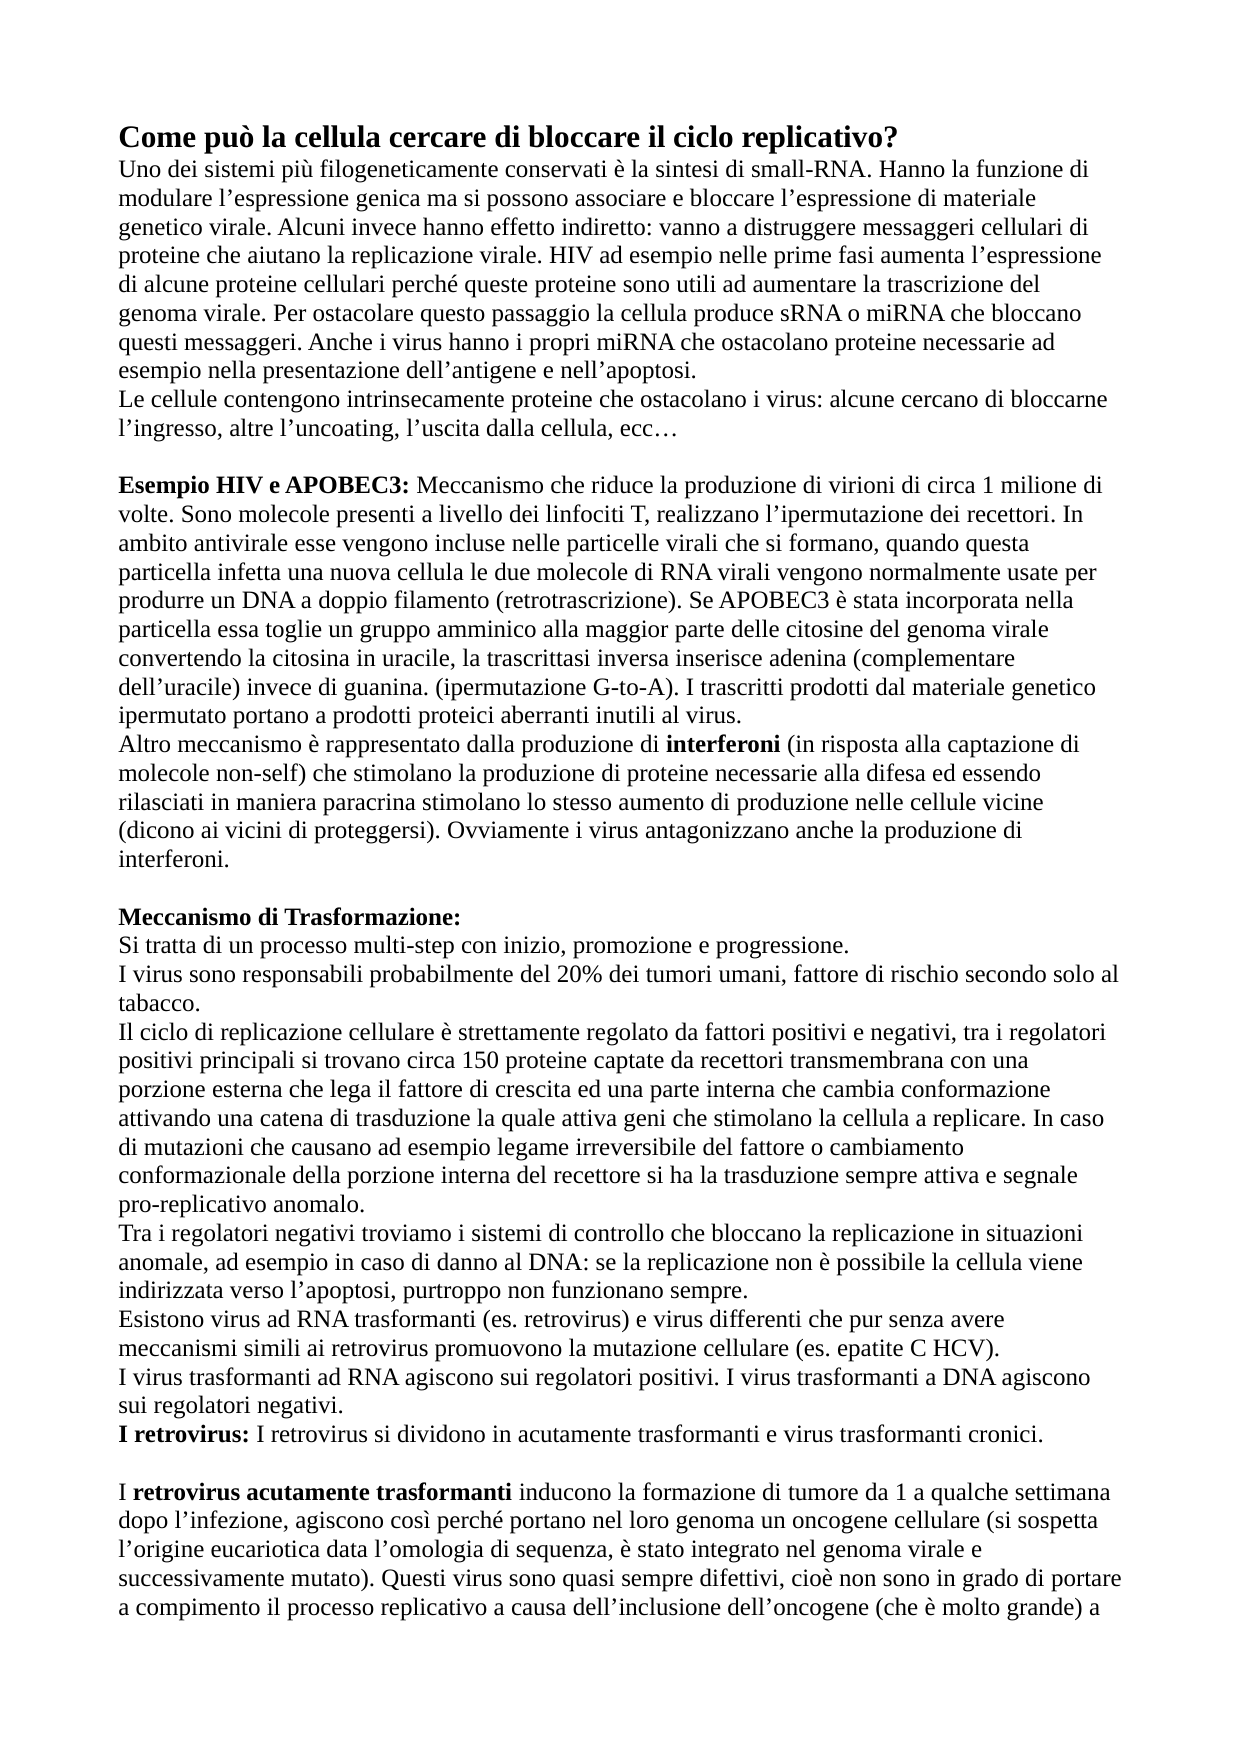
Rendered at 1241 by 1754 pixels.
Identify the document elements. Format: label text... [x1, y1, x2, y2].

text Esempio HIV e APOBEC3: Meccanismo che riduce la produzione di virioni di circa 1 milione di volte. Sono molecole presenti a livello dei linfociti T, realizzano l’ipermutazione dei recettori. In ambito antivirale esse vengono incluse nelle particelle virali che si formano, quando questa particella infetta una nuova cellula le due molecole di RNA virali vengono normalmente usate per produrre un DNA a doppio filamento (retrotrascrizione). Se APOBEC3 è stata incorporata nella particella essa toglie un gruppo amminico alla maggior parte delle citosine del genoma virale convertendo la citosina in uracile, la trascrittasi inversa inserisce adenina (complementare dell’uracile) invece di guanina. (ipermutazione G-to-A). I trascritti prodotti dal materiale genetico ipermutato portano a prodotti proteici aberranti inutili al virus. [118, 470, 1122, 729]
text Come può la cellula cercare di bloccare il ciclo replicativo? [118, 118, 1122, 154]
text Meccanismo di Trasformazione: [118, 902, 1122, 930]
text I virus trasformanti ad RNA agiscono sui regolatori positivi. I virus trasformanti a DNA agiscono sui regolatori negativi. [118, 1362, 1122, 1419]
text Uno dei sistemi più filogeneticamente conservati è la sintesi di small-RNA. Hanno la funzione di modulare l’espressione genica ma si possono associare e bloccare l’espressione di materiale genetico virale. Alcuni invece hanno effetto indiretto: vanno a distruggere messaggeri cellulari di proteine che aiutano la replicazione virale. HIV ad esempio nelle prime fasi aumenta l’espressione di alcune proteine cellulari perché queste proteine sono utili ad aumentare la trascrizione del genoma virale. Per ostacolare questo passaggio la cellula produce sRNA o miRNA che bloccano questi messaggeri. Anche i virus hanno i propri miRNA che ostacolano proteine necessarie ad esempio nella presentazione dell’antigene e nell’apoptosi. [118, 154, 1122, 384]
text Il ciclo di replicazione cellulare è strettamente regolato da fattori positivi e negativi, tra i regolatori positivi principali si trovano circa 150 proteine captate da recettori transmembrana con una porzione esterna che lega il fattore di crescita ed una parte interna che cambia conformazione attivando una catena di trasduzione la quale attiva geni che stimolano la cellula a replicare. In caso di mutazioni che causano ad esempio legame irreversibile del fattore o cambiamento conformazionale della porzione interna del recettore si ha la trasduzione sempre attiva e segnale pro-replicativo anomalo. [118, 1017, 1122, 1218]
text Altro meccanismo è rappresentato dalla produzione di interferoni (in risposta alla captazione di molecole non-self) che stimolano la produzione di proteine necessarie alla difesa ed essendo rilasciati in maniera paracrina stimolano lo stesso aumento di produzione nelle cellule vicine (dicono ai vicini di proteggersi). Ovviamente i virus antagonizzano anche la produzione di interferoni. [118, 729, 1122, 873]
text Le cellule contengono intrinsecamente proteine che ostacolano i virus: alcune cercano di bloccarne l’ingresso, altre l’uncoating, l’uscita dalla cellula, ecc… [118, 384, 1122, 442]
text Esistono virus ad RNA trasformanti (es. retrovirus) e virus differenti che pur senza avere meccanismi simili ai retrovirus promuovono la mutazione cellulare (es. epatite C HCV). [118, 1304, 1122, 1362]
text I retrovirus acutamente trasformanti inducono la formazione di tumore da 1 a qualche settimana dopo l’infezione, agiscono così perché portano nel loro genoma un oncogene cellulare (si sospetta l’origine eucariotica data l’omologia di sequenza, è stato integrato nel genoma virale e successivamente mutato). Questi virus sono quasi sempre difettivi, cioè non sono in grado di portare a compimento il processo replicativo a causa dell’inclusione dell’oncogene (che è molto grande) a [118, 1477, 1122, 1620]
text Tra i regolatori negativi troviamo i sistemi di controllo che bloccano la replicazione in situazioni anomale, ad esempio in caso di danno al DNA: se la replicazione non è possibile la cellula viene indirizzata verso l’apoptosi, purtroppo non funzionano sempre. [118, 1218, 1122, 1304]
text I virus sono responsabili probabilmente del 20% dei tumori umani, fattore di rischio secondo solo al tabacco. [118, 959, 1122, 1017]
text I retrovirus: I retrovirus si dividono in acutamente trasformanti e virus trasformanti cronici. [118, 1419, 1122, 1448]
text Si tratta di un processo multi-step con inizio, promozione e progressione. [118, 930, 1122, 959]
